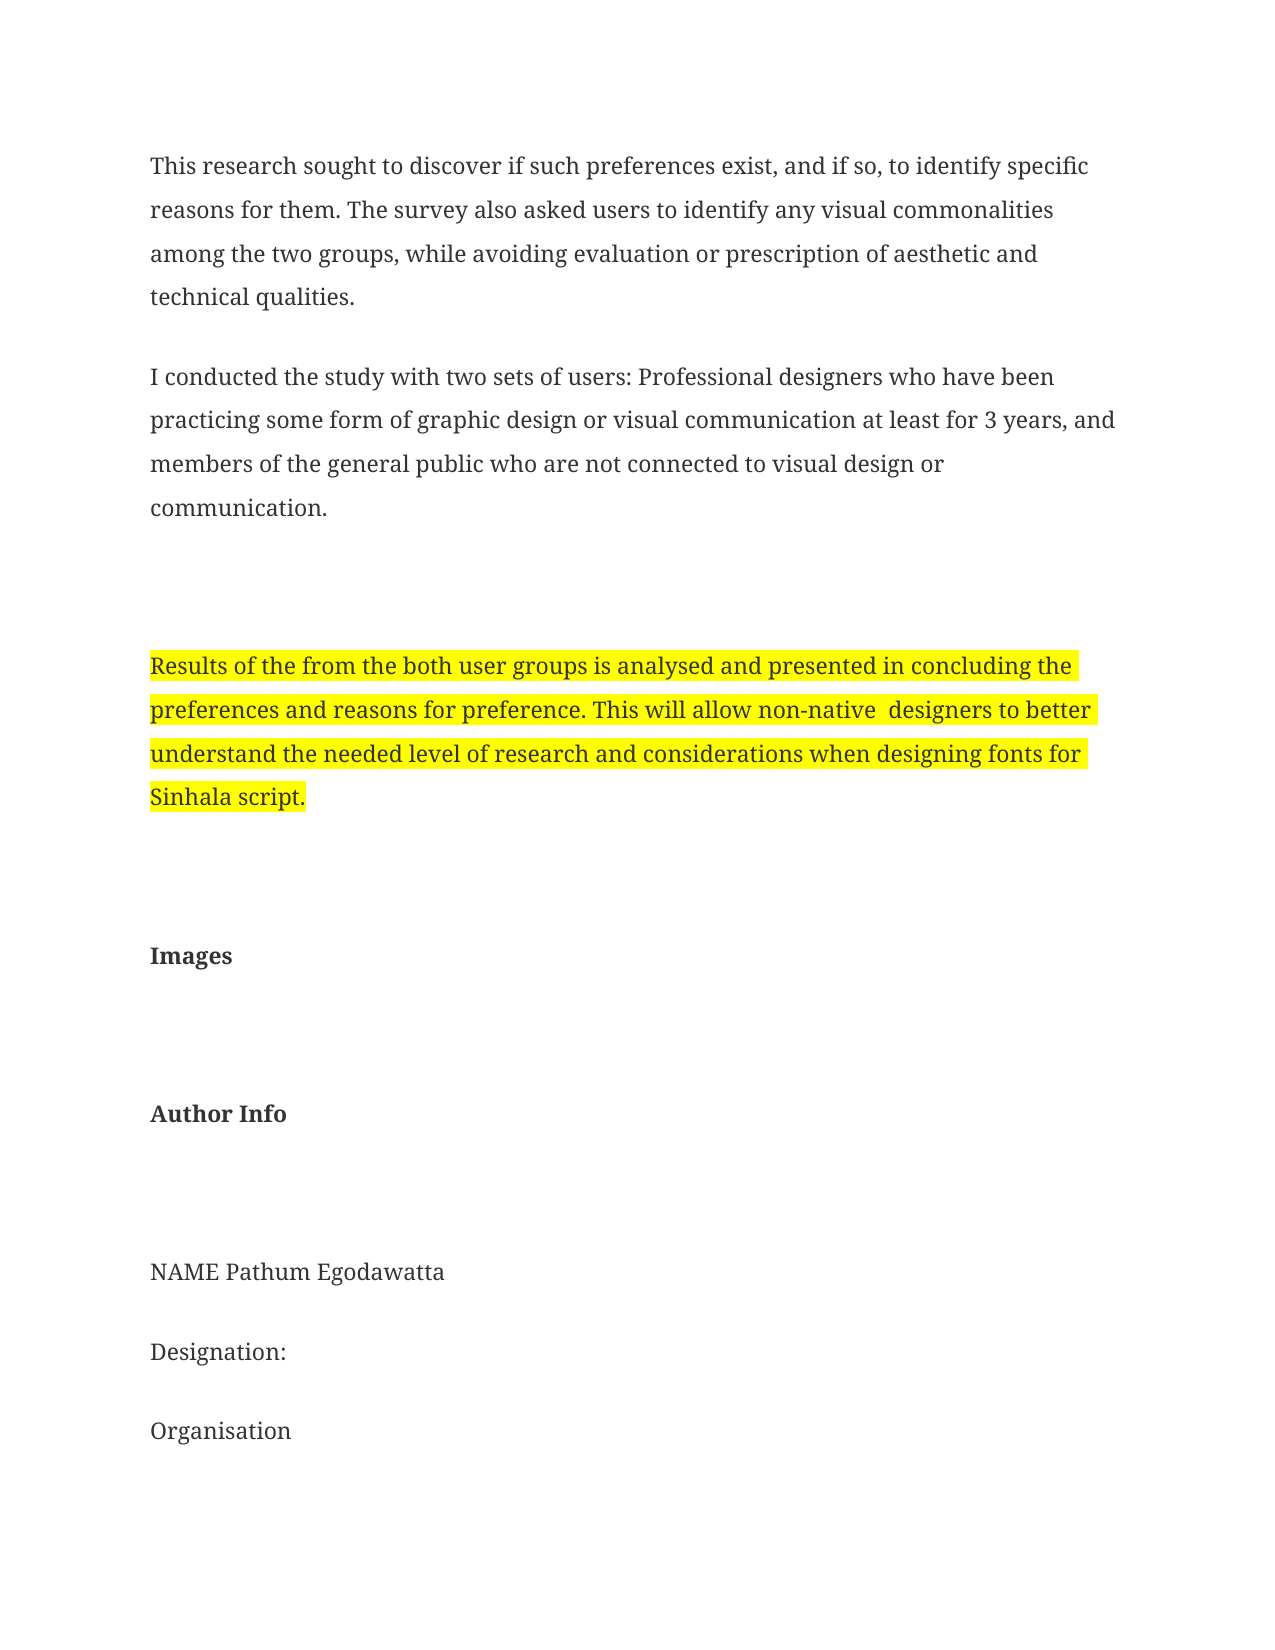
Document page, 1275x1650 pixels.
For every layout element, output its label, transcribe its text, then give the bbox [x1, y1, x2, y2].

text Designation: [150, 1335, 1125, 1367]
text Organisation [150, 1414, 1125, 1446]
text Author Info [150, 1098, 1125, 1129]
text NAME Pathum Egodawatta [150, 1256, 1125, 1287]
text Images [150, 939, 1125, 971]
text I conducted the study with two sets of users: Professional designers who have been practicing some form of graphic design or visual communication at least for 3 years, and members of the general public who are not connected to visual design or communication. [150, 360, 1125, 523]
text This research sought to discover if such preferences exist, and if so, to identify specific reasons for them. The survey also asked users to identify any visual commonalities among the two groups, while avoiding evaluation or prescription of aesthetic and technical qualities. [150, 150, 1125, 312]
text Results of the from the both user groups is analysed and presented in concluding the preferences and reasons for preference. This will allow non-native designers to better understand the needed level of research and considerations when designing fonts for Sinhala script. [150, 650, 1125, 812]
